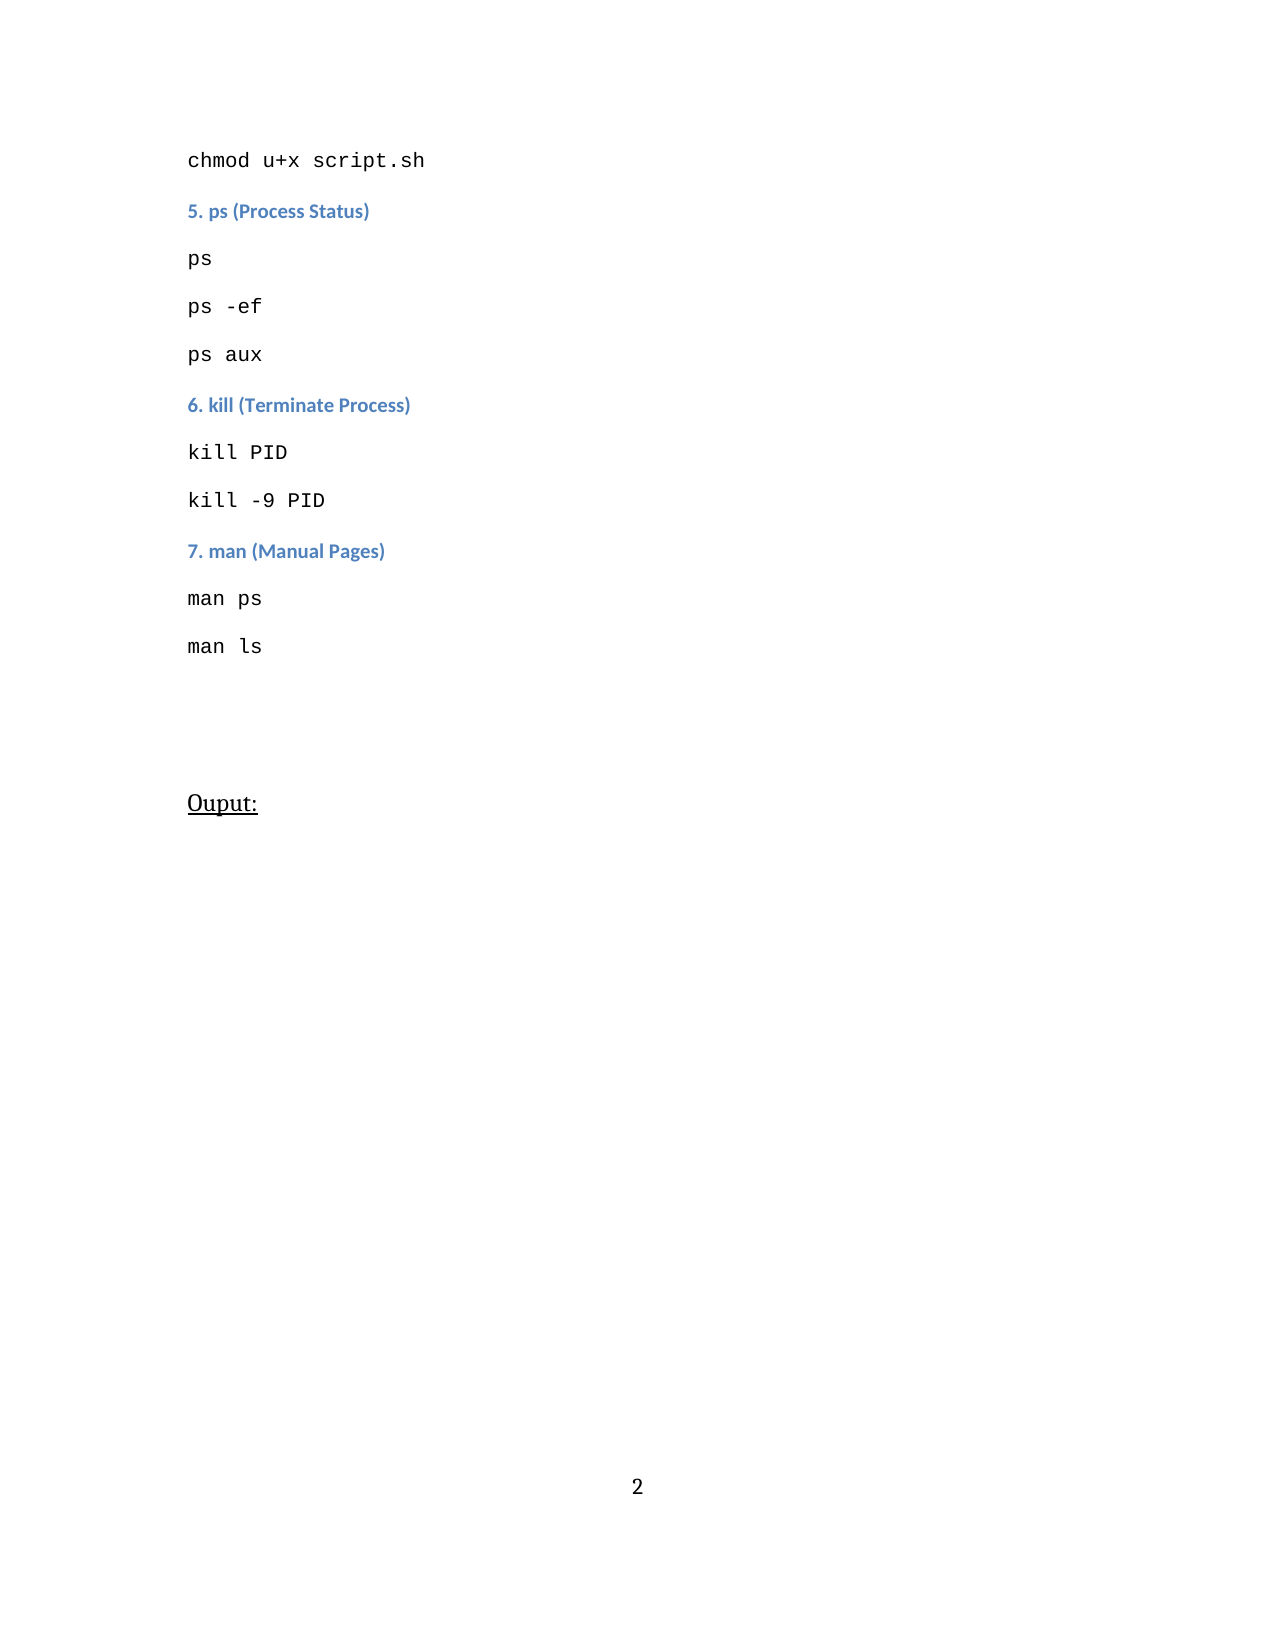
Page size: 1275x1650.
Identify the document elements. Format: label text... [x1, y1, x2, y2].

subtitle 5. ps (Process Status) [187, 198, 1087, 223]
text Ouput: [187, 789, 1087, 818]
subtitle 7. man (Manual Pages) [187, 538, 1087, 563]
text kill PID [187, 442, 1087, 466]
text ps [187, 248, 1087, 272]
text ps aux [187, 344, 1087, 368]
text ps -ef [187, 296, 1087, 320]
text kill -9 PID [187, 490, 1087, 514]
subtitle 6. kill (Terminate Process) [187, 392, 1087, 417]
text chmod u+x script.sh [187, 150, 1087, 174]
text man ps [187, 588, 1087, 612]
text man ls [187, 636, 1087, 660]
